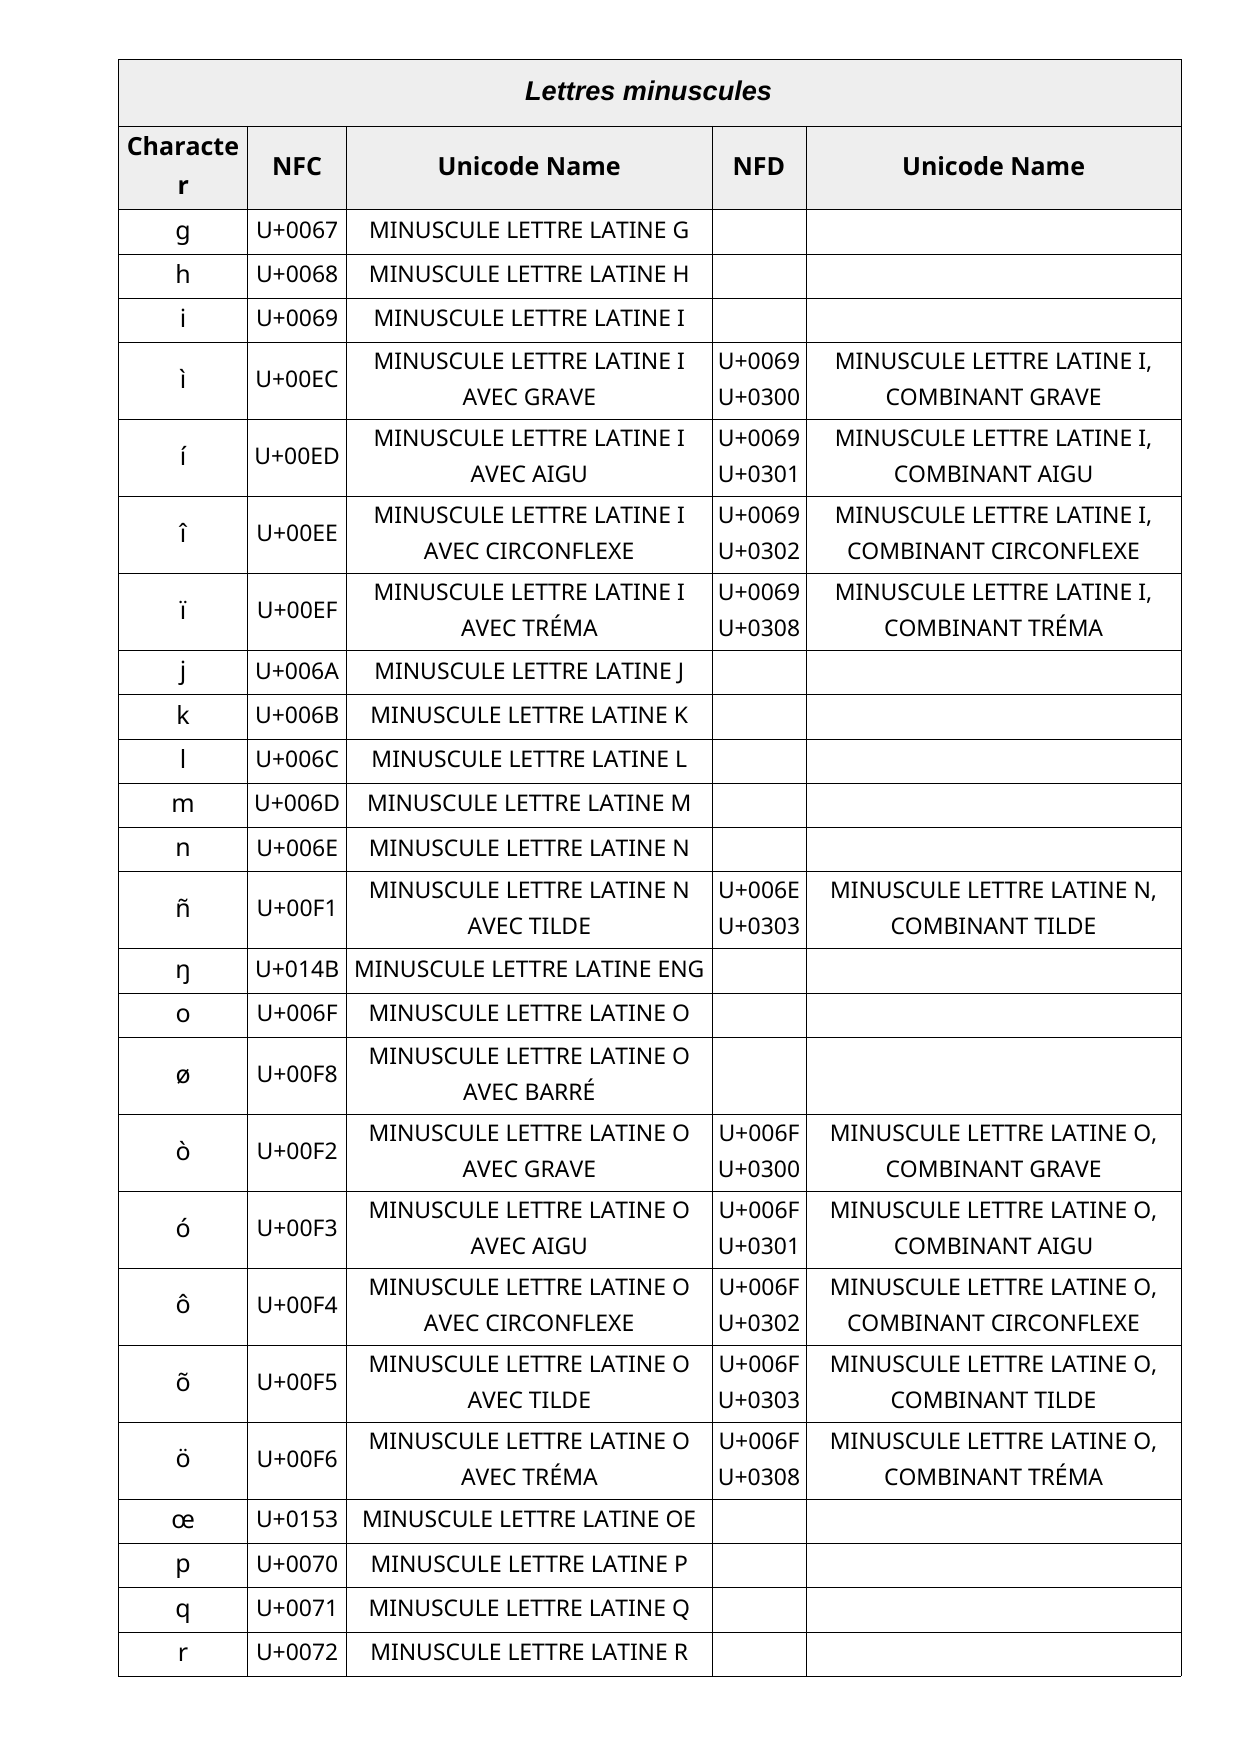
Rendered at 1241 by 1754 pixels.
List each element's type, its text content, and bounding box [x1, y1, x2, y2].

table_cell ò [119, 1115, 247, 1191]
table_cell MINUSCULE LETTRE LATINE N, COMBINANT TILDE [807, 872, 1181, 948]
table_cell [713, 299, 806, 342]
table_cell U+006E U+0303 [713, 872, 806, 948]
table_cell [713, 255, 806, 298]
table_cell [807, 1544, 1181, 1587]
table_cell [807, 1500, 1181, 1543]
table_cell [807, 949, 1181, 993]
table_cell U+00F6 [248, 1423, 346, 1499]
table_cell [713, 949, 806, 993]
table_cell U+006C [248, 740, 346, 783]
table_cell Unicode Name [347, 127, 712, 209]
table_cell U+006F U+0308 [713, 1423, 806, 1499]
table_cell MINUSCULE LETTRE LATINE I, COMBINANT CIRCONFLEXE [807, 497, 1181, 573]
table_cell U+0067 [248, 210, 346, 253]
table_cell [713, 1500, 806, 1543]
table_cell MINUSCULE LETTRE LATINE O, COMBINANT AIGU [807, 1192, 1181, 1268]
table_cell MINUSCULE LETTRE LATINE O, COMBINANT TRÉMA [807, 1423, 1181, 1499]
table_cell U+0072 [248, 1633, 346, 1676]
table_cell MINUSCULE LETTRE LATINE I, COMBINANT AIGU [807, 420, 1181, 496]
table_cell [713, 828, 806, 871]
table_cell U+00F1 [248, 872, 346, 948]
table_cell n [119, 828, 247, 871]
table_cell [713, 1544, 806, 1587]
table_cell ŋ [119, 949, 247, 993]
table_cell MINUSCULE LETTRE LATINE K [347, 695, 712, 738]
table_cell NFD [713, 127, 806, 209]
table_cell ö [119, 1423, 247, 1499]
table_cell MINUSCULE LETTRE LATINE OE [347, 1500, 712, 1543]
table_cell U+006D [248, 784, 346, 827]
table_cell i [119, 299, 247, 342]
table_cell [713, 1588, 806, 1632]
table_cell U+00EC [248, 343, 346, 419]
table_cell [713, 210, 806, 253]
table_cell g [119, 210, 247, 253]
table_cell U+006F U+0303 [713, 1346, 806, 1422]
table_cell MINUSCULE LETTRE LATINE M [347, 784, 712, 827]
table_cell U+006B [248, 695, 346, 738]
table_cell MINUSCULE LETTRE LATINE H [347, 255, 712, 298]
table_cell [807, 994, 1181, 1037]
table_cell MINUSCULE LETTRE LATINE G [347, 210, 712, 253]
table_cell MINUSCULE LETTRE LATINE R [347, 1633, 712, 1676]
table_cell U+0069 U+0308 [713, 574, 806, 650]
table_cell [807, 1038, 1181, 1114]
table_header Lettres minuscules [119, 60, 1181, 126]
table_cell [807, 255, 1181, 298]
table_cell MINUSCULE LETTRE LATINE N AVEC TILDE [347, 872, 712, 948]
table_cell ñ [119, 872, 247, 948]
table_cell U+006F U+0301 [713, 1192, 806, 1268]
table_cell U+0069 U+0301 [713, 420, 806, 496]
table_cell ø [119, 1038, 247, 1114]
table_cell [713, 695, 806, 738]
table_cell î [119, 497, 247, 573]
table_cell h [119, 255, 247, 298]
table_cell MINUSCULE LETTRE LATINE N [347, 828, 712, 871]
table_cell r [119, 1633, 247, 1676]
table_cell MINUSCULE LETTRE LATINE I, COMBINANT TRÉMA [807, 574, 1181, 650]
table_cell MINUSCULE LETTRE LATINE I [347, 299, 712, 342]
table_cell MINUSCULE LETTRE LATINE O AVEC TRÉMA [347, 1423, 712, 1499]
table_cell U+00EF [248, 574, 346, 650]
table_cell [807, 784, 1181, 827]
table_cell U+00EE [248, 497, 346, 573]
table_cell ó [119, 1192, 247, 1268]
table_cell [807, 651, 1181, 694]
table_cell o [119, 994, 247, 1037]
table_cell U+006F [248, 994, 346, 1037]
table_cell U+00F5 [248, 1346, 346, 1422]
table_cell MINUSCULE LETTRE LATINE I, COMBINANT GRAVE [807, 343, 1181, 419]
table_cell U+00F8 [248, 1038, 346, 1114]
table_cell MINUSCULE LETTRE LATINE P [347, 1544, 712, 1587]
table_cell [807, 695, 1181, 738]
table_cell [807, 1588, 1181, 1632]
table_cell MINUSCULE LETTRE LATINE O, COMBINANT TILDE [807, 1346, 1181, 1422]
table_cell MINUSCULE LETTRE LATINE O, COMBINANT GRAVE [807, 1115, 1181, 1191]
table_cell œ [119, 1500, 247, 1543]
table_cell [713, 740, 806, 783]
table_cell ï [119, 574, 247, 650]
table_cell ô [119, 1269, 247, 1345]
table_cell U+00F4 [248, 1269, 346, 1345]
table_cell U+006F U+0300 [713, 1115, 806, 1191]
table_cell í [119, 420, 247, 496]
table_cell MINUSCULE LETTRE LATINE O AVEC BARRÉ [347, 1038, 712, 1114]
table_cell Character [119, 127, 247, 209]
table_cell MINUSCULE LETTRE LATINE I AVEC GRAVE [347, 343, 712, 419]
table_cell MINUSCULE LETTRE LATINE O, COMBINANT CIRCONFLEXE [807, 1269, 1181, 1345]
table_cell MINUSCULE LETTRE LATINE I AVEC AIGU [347, 420, 712, 496]
table_cell U+00ED [248, 420, 346, 496]
table_cell Unicode Name [807, 127, 1181, 209]
table_cell U+0068 [248, 255, 346, 298]
table_cell [713, 994, 806, 1037]
table_cell õ [119, 1346, 247, 1422]
table_cell U+0069 U+0300 [713, 343, 806, 419]
table_cell U+0069 U+0302 [713, 497, 806, 573]
table_cell U+00F2 [248, 1115, 346, 1191]
table_cell MINUSCULE LETTRE LATINE Q [347, 1588, 712, 1632]
table_cell [713, 1633, 806, 1676]
table_cell [807, 210, 1181, 253]
table_cell MINUSCULE LETTRE LATINE O AVEC GRAVE [347, 1115, 712, 1191]
table_cell [807, 740, 1181, 783]
table_cell U+0069 [248, 299, 346, 342]
table_cell MINUSCULE LETTRE LATINE ENG [347, 949, 712, 993]
table_cell ì [119, 343, 247, 419]
table_cell MINUSCULE LETTRE LATINE O AVEC TILDE [347, 1346, 712, 1422]
table_cell [713, 784, 806, 827]
table_cell MINUSCULE LETTRE LATINE I AVEC TRÉMA [347, 574, 712, 650]
table_cell MINUSCULE LETTRE LATINE O AVEC AIGU [347, 1192, 712, 1268]
table_cell U+0153 [248, 1500, 346, 1543]
table_cell j [119, 651, 247, 694]
table_cell m [119, 784, 247, 827]
table_cell MINUSCULE LETTRE LATINE O AVEC CIRCONFLEXE [347, 1269, 712, 1345]
table_cell NFC [248, 127, 346, 209]
table_cell [713, 651, 806, 694]
table_cell [807, 299, 1181, 342]
table_cell l [119, 740, 247, 783]
table_cell U+006F U+0302 [713, 1269, 806, 1345]
table_cell k [119, 695, 247, 738]
table_cell U+0070 [248, 1544, 346, 1587]
table_cell MINUSCULE LETTRE LATINE O [347, 994, 712, 1037]
table_cell MINUSCULE LETTRE LATINE I AVEC CIRCONFLEXE [347, 497, 712, 573]
table_cell U+00F3 [248, 1192, 346, 1268]
table_cell MINUSCULE LETTRE LATINE L [347, 740, 712, 783]
table_cell p [119, 1544, 247, 1587]
table_cell [807, 828, 1181, 871]
table_cell U+006E [248, 828, 346, 871]
table_cell [713, 1038, 806, 1114]
table_cell U+014B [248, 949, 346, 993]
table_cell [807, 1633, 1181, 1676]
table_cell U+006A [248, 651, 346, 694]
table_cell MINUSCULE LETTRE LATINE J [347, 651, 712, 694]
table_cell U+0071 [248, 1588, 346, 1632]
table_cell q [119, 1588, 247, 1632]
